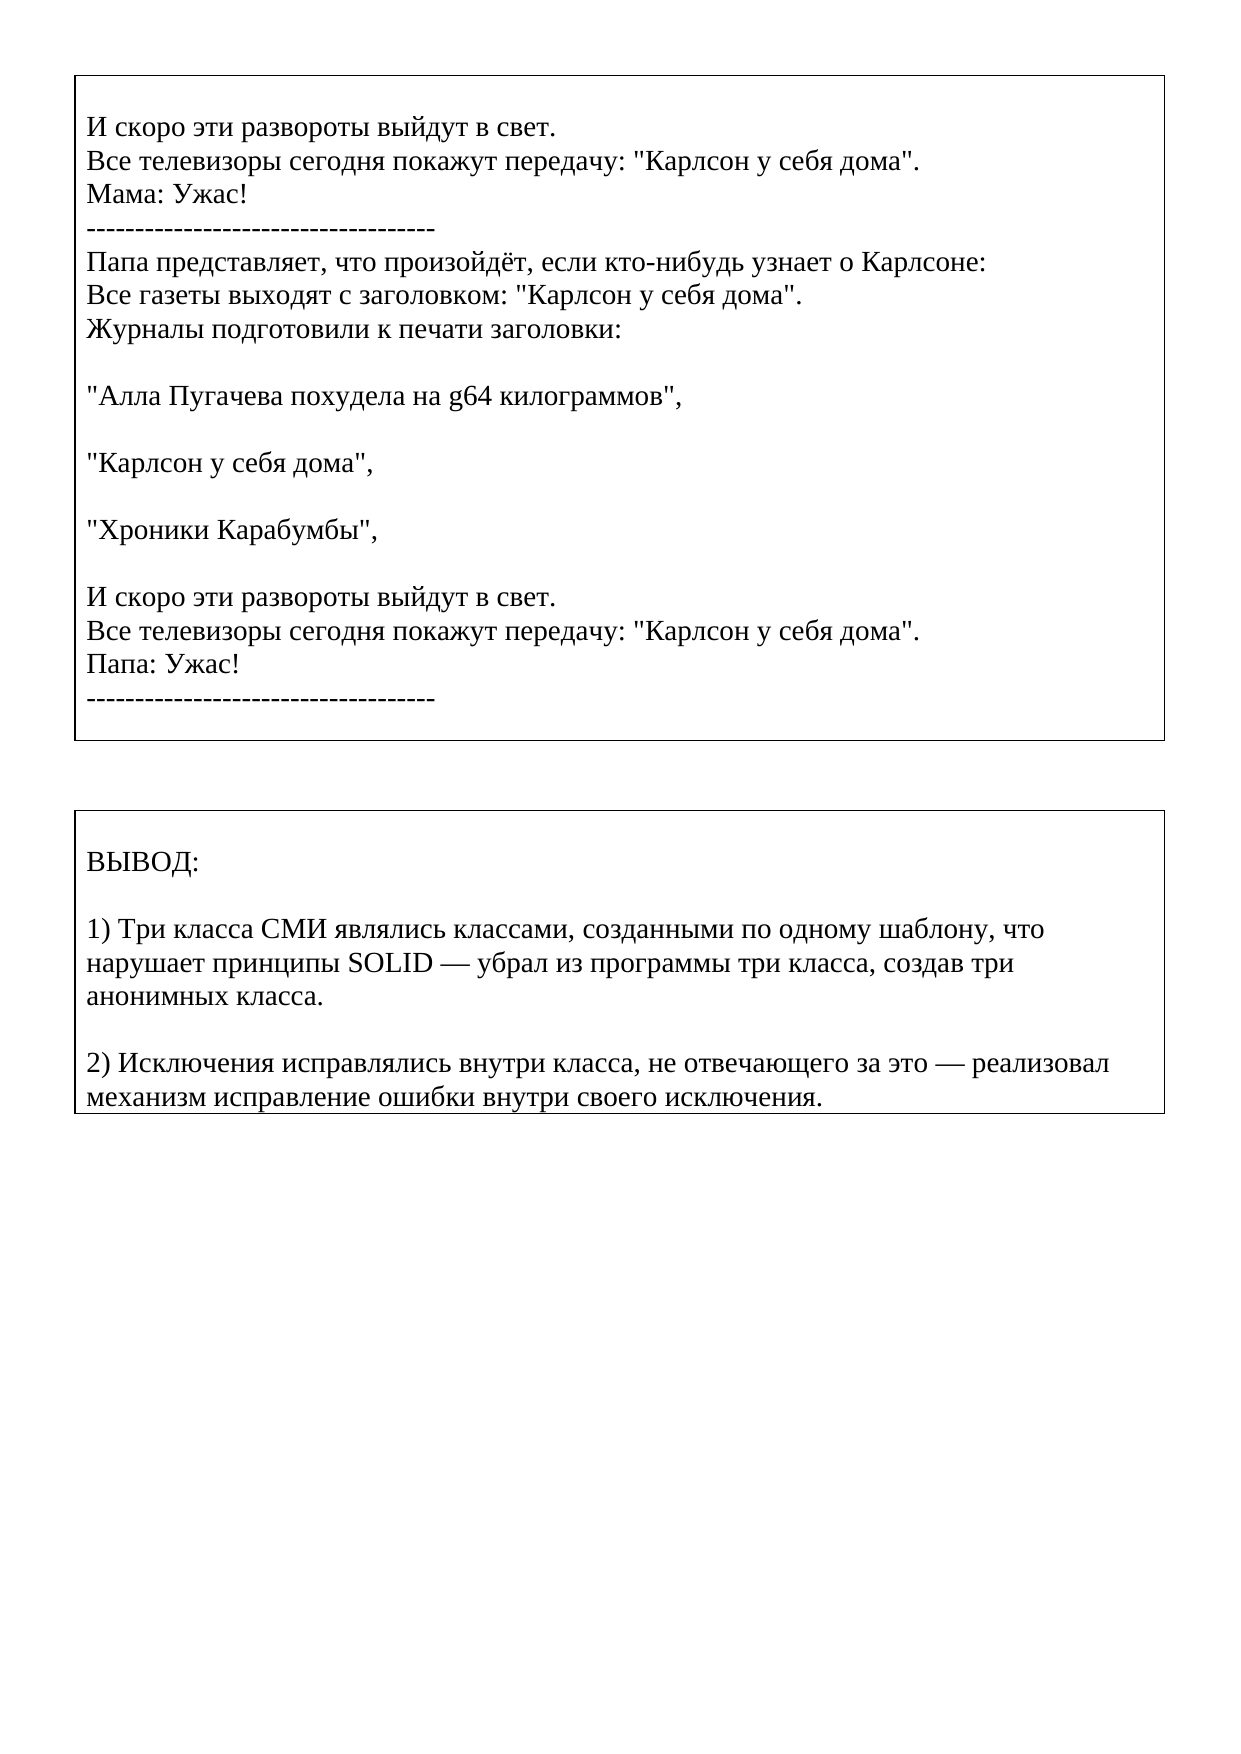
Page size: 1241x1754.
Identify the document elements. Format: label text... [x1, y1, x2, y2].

table_header И скоро эти развороты выйдут в свет. Все телевизоры сегодня покажут передачу: "Карлсон у себя дома". Мама: Ужас! ------------------------------------ Папа представляет, что произойдёт, если кто-нибудь узнает о Карлсоне: Все газеты выходят с заголовком: "Карлсон у себя дома". Журналы подготовили к печати заголовки: "Алла Пугачева похудела на g64 килограммов", "Карлсон у себя дома", "Хроники Карабумбы", И скоро эти развороты выйдут в свет. Все телевизоры сегодня покажут передачу: "Карлсон у себя дома". Папа: Ужас! ------------------------------------ [76, 76, 1164, 740]
table_header ВЫВОД: 1) Три класса СМИ являлись классами, созданными по одному шаблону, что нарушает принципы SOLID — убрал из программы три класса, создав три анонимных класса. 2) Исключения исправлялись внутри класса, не отвечающего за это — реализовал механизм исправление ошибки внутри своего исключения. [76, 811, 1164, 1112]
